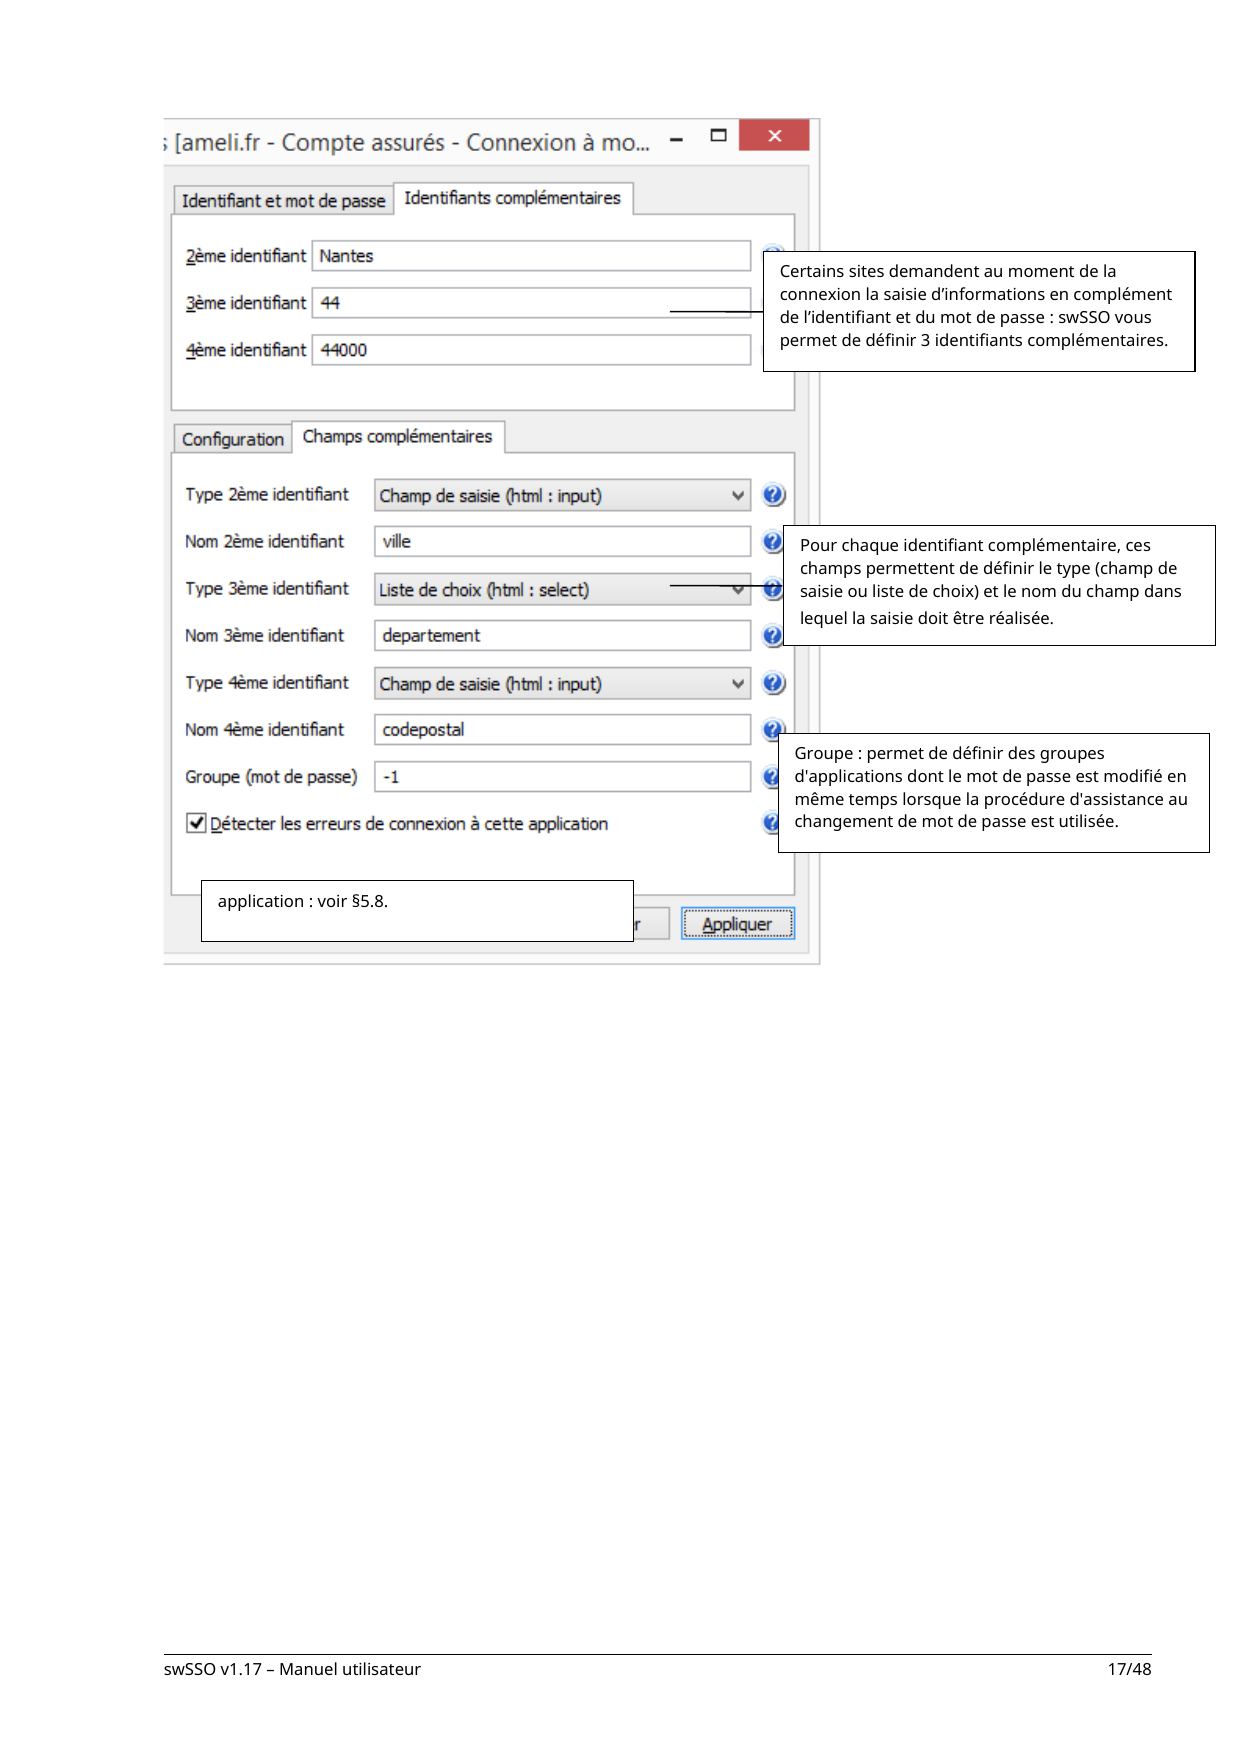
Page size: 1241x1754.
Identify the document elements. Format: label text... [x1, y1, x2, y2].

text Pour chaque identifiant complémentaire, ces champs permettent de définir le type (champ de saisie ou liste de choix) et le nom du champ dans lequel la saisie doit être réalisée. [800, 534, 1199, 631]
text Certains sites demandent au moment de la connexion la saisie d’informations en complément de l’identifiant et du mot de passe : swSSO vous permet de définir 3 identifiants complémentaires. [779, 260, 1179, 351]
text Groupe : permet de définir des groupes d'applications dont le mot de passe est modifié en même temps lorsque la procédure d'assistance au changement de mot de passe est utilisée. [794, 742, 1194, 832]
text Détecter les erreurs de connexion à cette application : voir §5.8. [218, 889, 617, 933]
